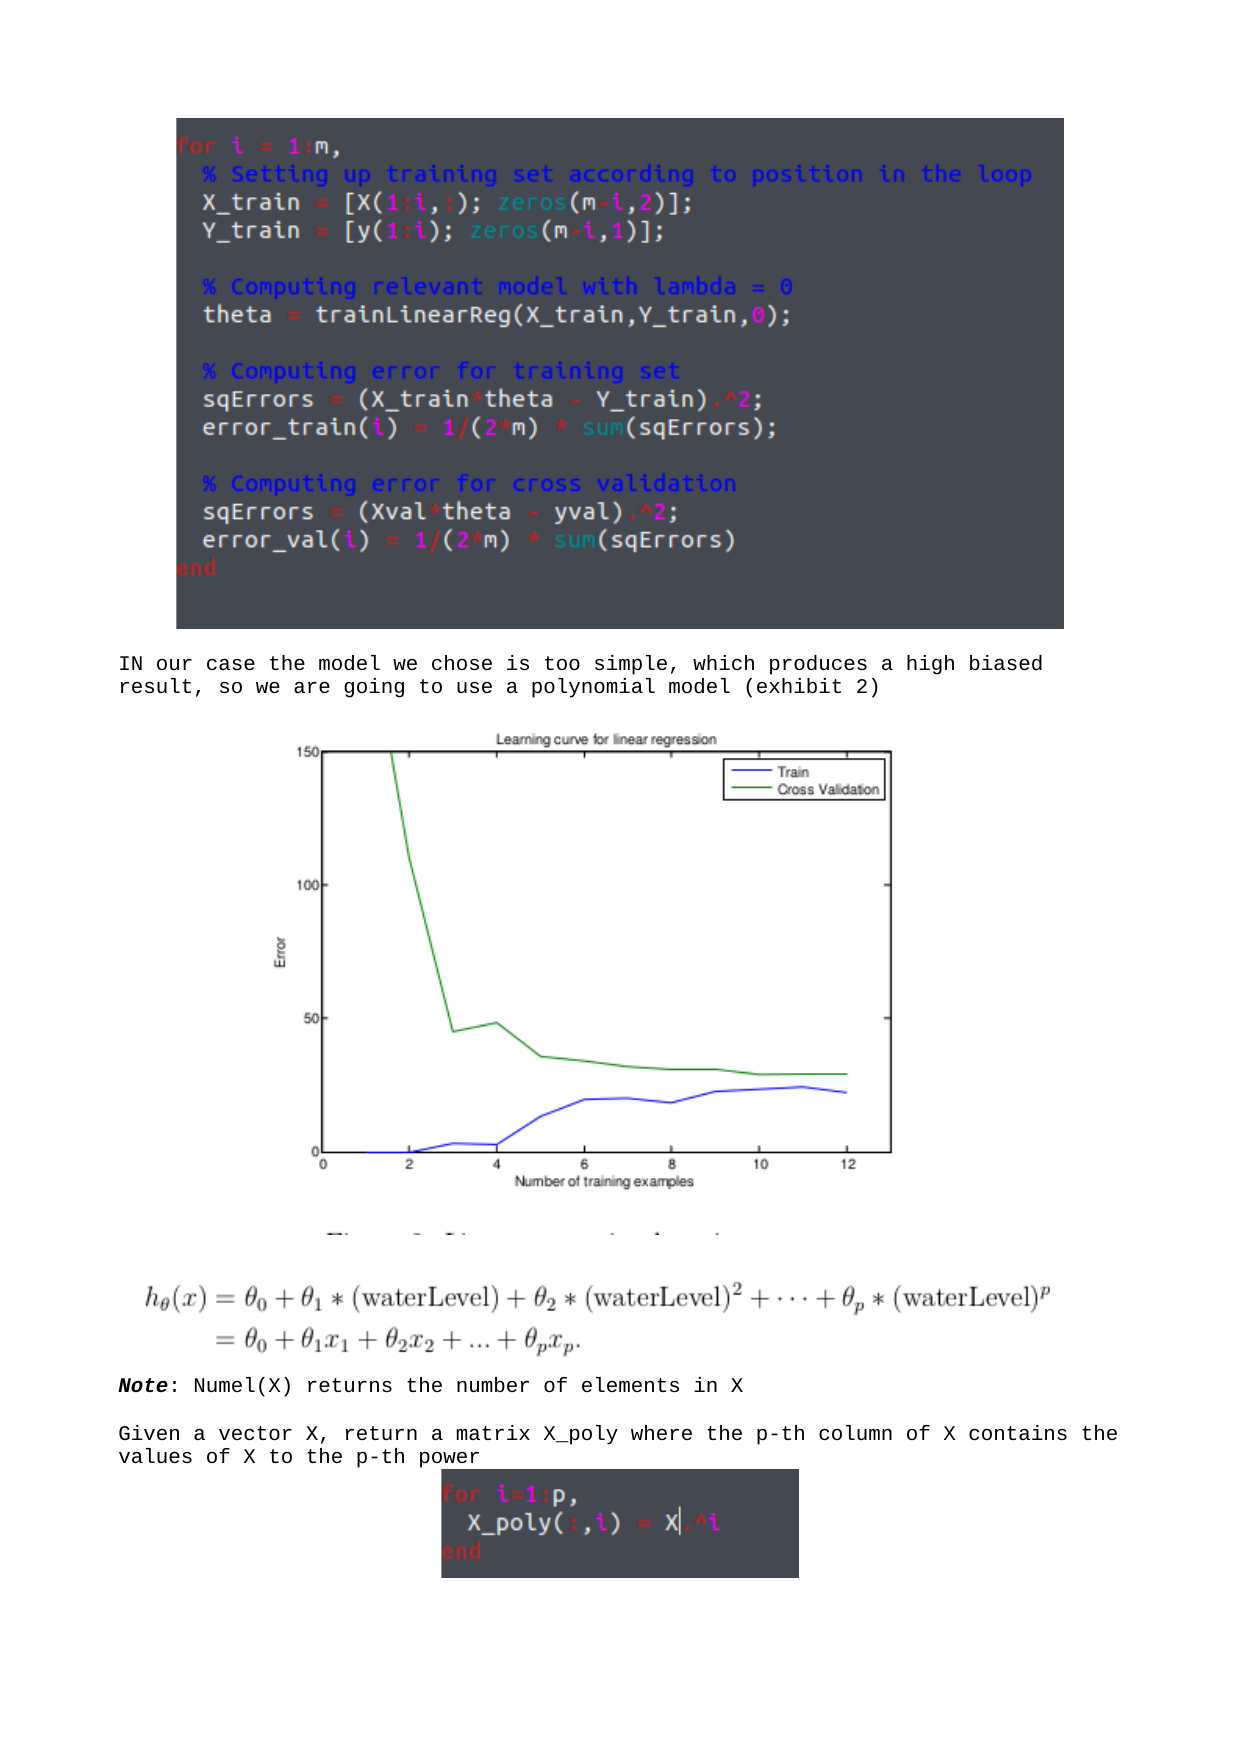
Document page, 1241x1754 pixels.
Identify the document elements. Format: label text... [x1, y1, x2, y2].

picture [441, 1469, 799, 1578]
picture [254, 700, 986, 1235]
text Note: Numel(X) returns the number of elements in X [118, 1258, 1122, 1399]
picture [176, 118, 1064, 629]
text IN our case the model we chose is too simple, which produces a high biased result, so we are going to use a polynomial model (exhibit 2) [118, 653, 1122, 700]
picture [140, 1258, 1100, 1376]
text Given a vector X, return a matrix X_poly where the p-th column of X contains the values of X to the p-th power [118, 1422, 1122, 1470]
